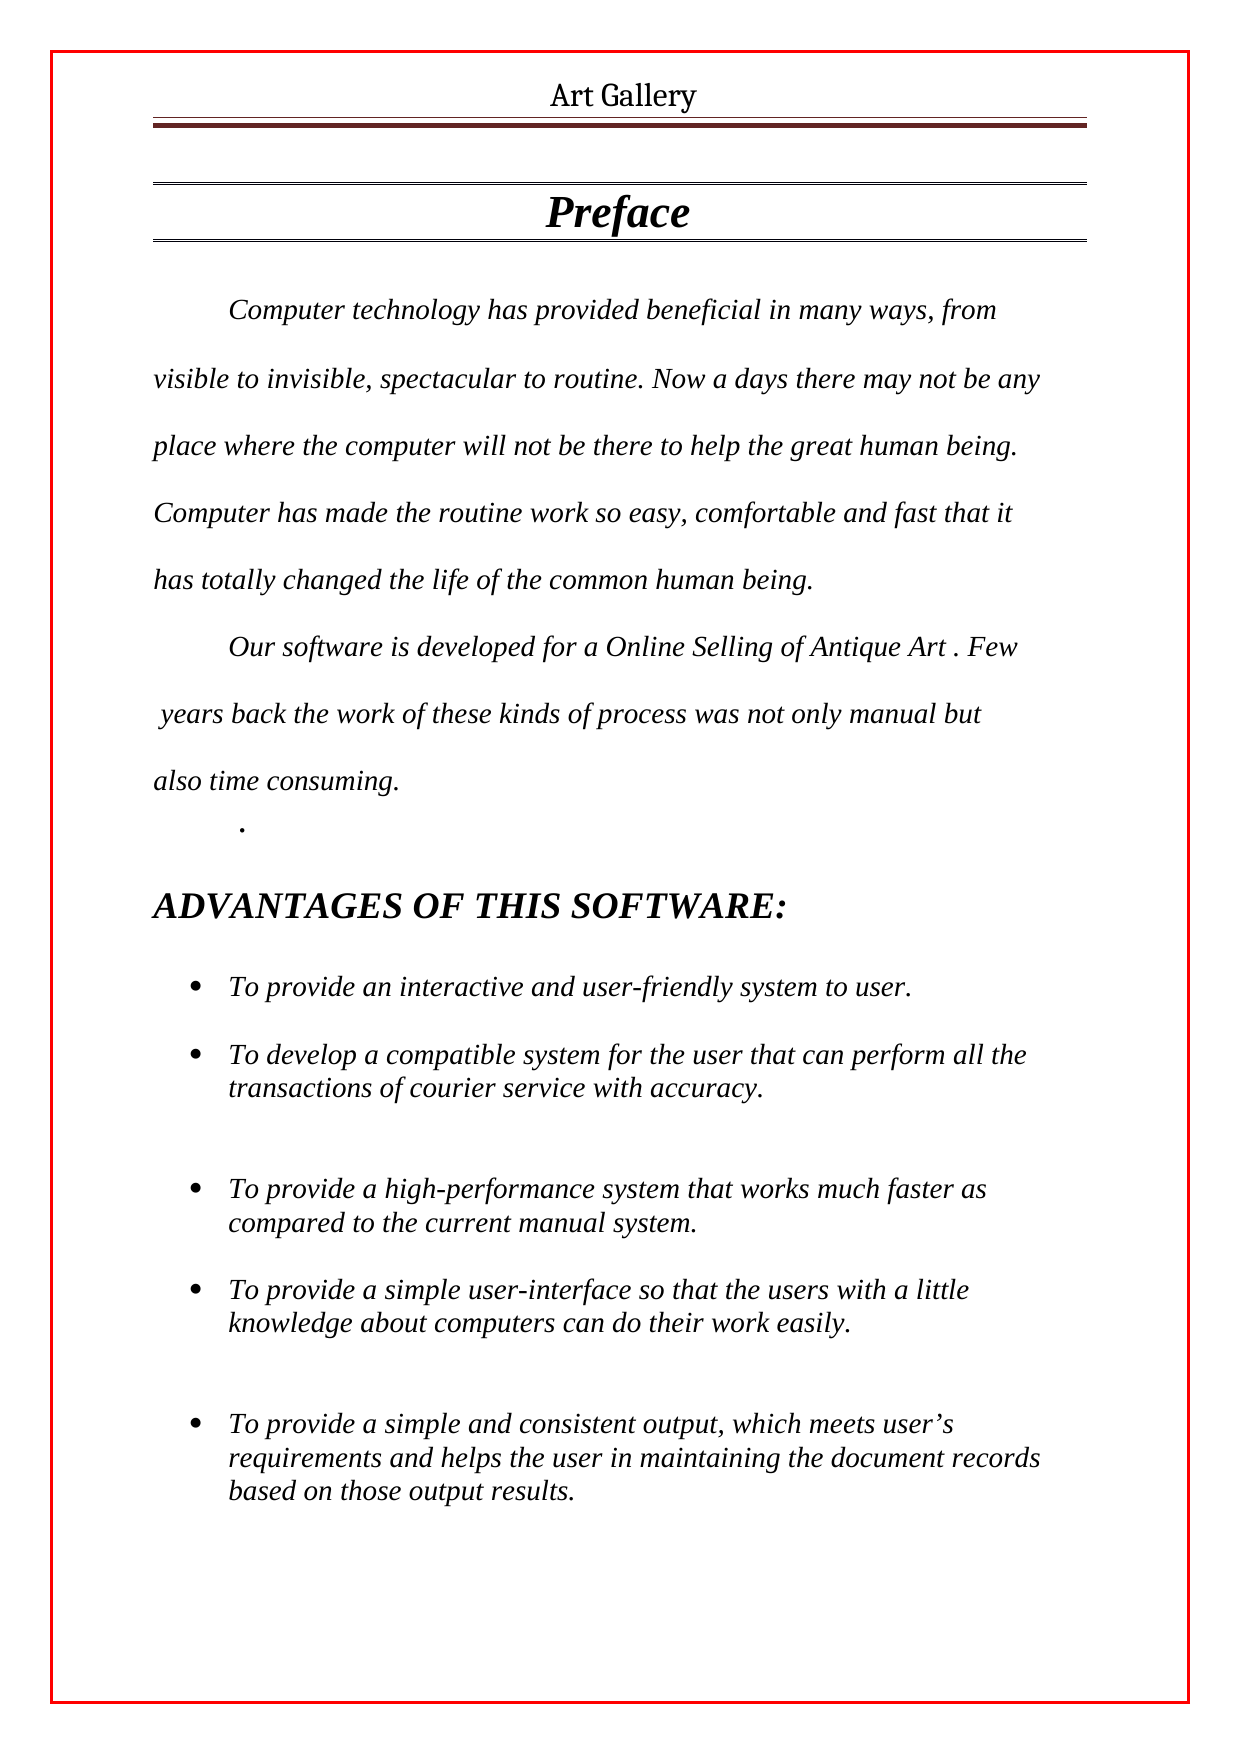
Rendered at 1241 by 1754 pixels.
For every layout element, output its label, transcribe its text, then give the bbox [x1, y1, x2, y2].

text Preface [153, 185, 1087, 239]
text Our software is developed for a Online Selling of Antique Art . Few [153, 629, 1087, 663]
text has totally changed the life of the common human being. [153, 562, 1087, 596]
text also time consuming. [153, 763, 1087, 797]
list To provide a high-performance system that works much faster as compared to the current manual system. [191, 1171, 1087, 1238]
list To develop a compatible system for the user that can perform all the transactions of courier service with accuracy. [191, 1037, 1087, 1104]
text Computer technology has provided beneficial in many ways, from [153, 284, 1087, 327]
text . [153, 797, 1087, 840]
list To provide a simple user-interface so that the users with a little knowledge about computers can do their work easily. [191, 1272, 1087, 1339]
text Computer has made the routine work so easy, comfortable and fast that it [153, 495, 1087, 529]
text ADVANTAGES OF THIS SOFTWARE: [153, 883, 1087, 926]
text visible to invisible, spectacular to routine. Now a days there may not be any [153, 361, 1087, 394]
list To provide an interactive and user-friendly system to user. [191, 969, 1087, 1003]
text place where the computer will not be there to help the great human being. [153, 428, 1087, 462]
list To provide a simple and consistent output, which meets user’s requirements and helps the user in maintaining the document records based on those output results. [191, 1406, 1087, 1507]
text years back the work of these kinds of process was not only manual but [153, 696, 1087, 730]
